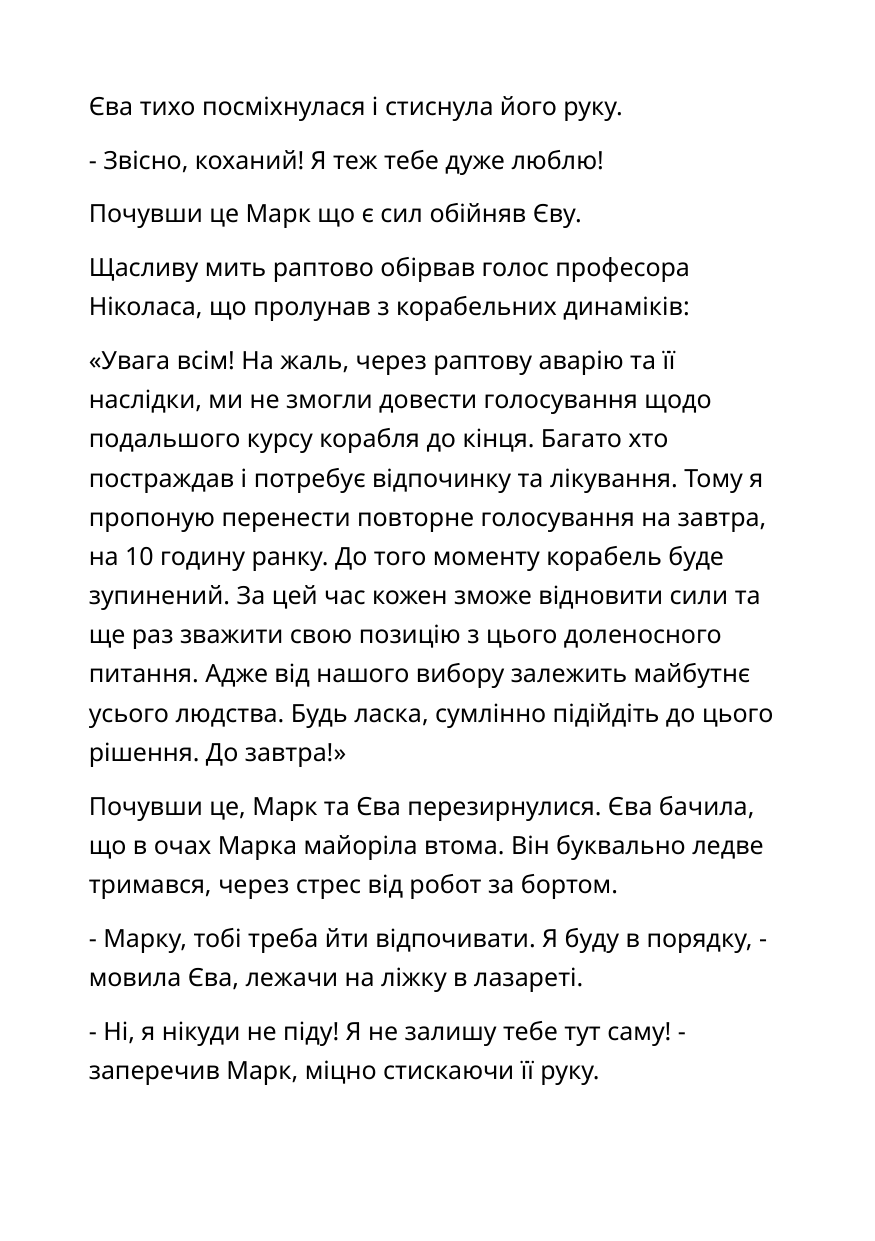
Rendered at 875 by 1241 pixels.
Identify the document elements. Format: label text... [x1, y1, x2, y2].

text Почувши це, Марк та Єва перезирнулися. Єва бачила, що в очах Марка майоріла втома. Він буквально ледве тримався, через стрес від робот за бортом. [88, 788, 786, 901]
text Щасливу мить раптово обірвав голос професора Ніколаса, що пролунав з корабельних динаміків: [88, 250, 786, 323]
text - Ні, я нікуди не піду! Я не залишу тебе тут саму! - заперечив Марк, міцно стискаючи її руку. [88, 1013, 786, 1086]
text Почувши це Марк що є сил обійняв Єву. [88, 196, 786, 230]
text - Марку, тобі треба йти відпочивати. Я буду в порядку, - мовила Єва, лежачи на ліжку в лазареті. [88, 920, 786, 993]
text - Звісно, коханий! Я теж тебе дуже люблю! [88, 142, 786, 176]
text Єва тихо посміхнулася і стиснула його руку. [88, 88, 786, 123]
text «Увага всім! На жаль, через раптову аварію та її наслідки, ми не змогли довести голосування щодо подальшого курсу корабля до кінця. Багато хто постраждав і потребує відпочинку та лікування. Тому я пропоную перенести повторне голосування на завтра, на 10 годину ранку. До того моменту корабель буде зупинений. За цей час кожен зможе відновити сили та ще раз зважити свою позицію з цього доленосного питання. Адже від нашого вибору залежить майбутнє усього людства. Будь ласка, сумлінно підійдіть до цього рішення. До завтра!» [88, 343, 786, 768]
